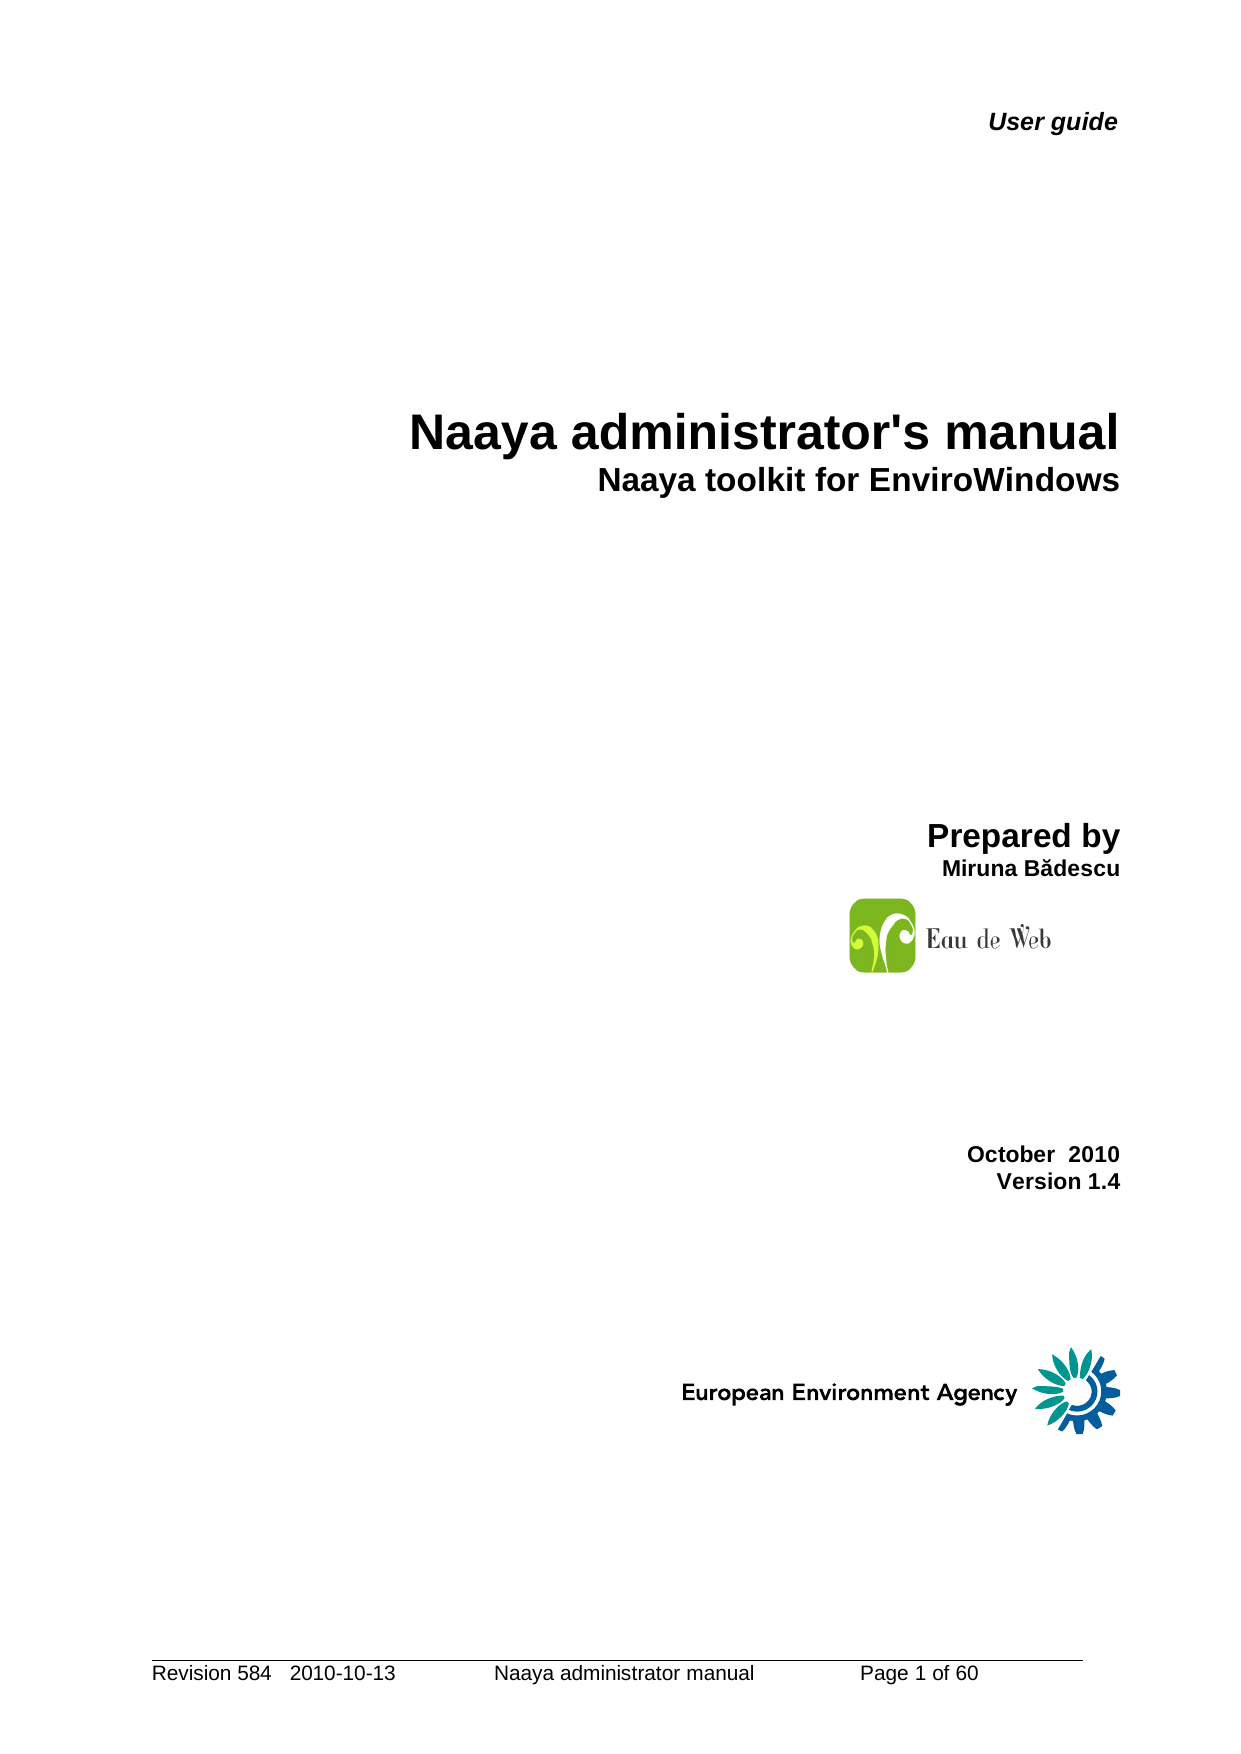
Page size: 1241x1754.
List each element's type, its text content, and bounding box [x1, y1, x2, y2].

title Version 1.4 [152, 1167, 1120, 1194]
text User guide [152, 107, 1120, 136]
subtitle Prepared by [152, 816, 1120, 854]
title Miruna Bădescu [152, 854, 1120, 881]
picture [841, 888, 1061, 982]
subtitle Naaya toolkit for EnviroWindows [152, 460, 1120, 498]
title Naaya administrator's manual [152, 402, 1120, 460]
title October 2010 [152, 1140, 1120, 1167]
